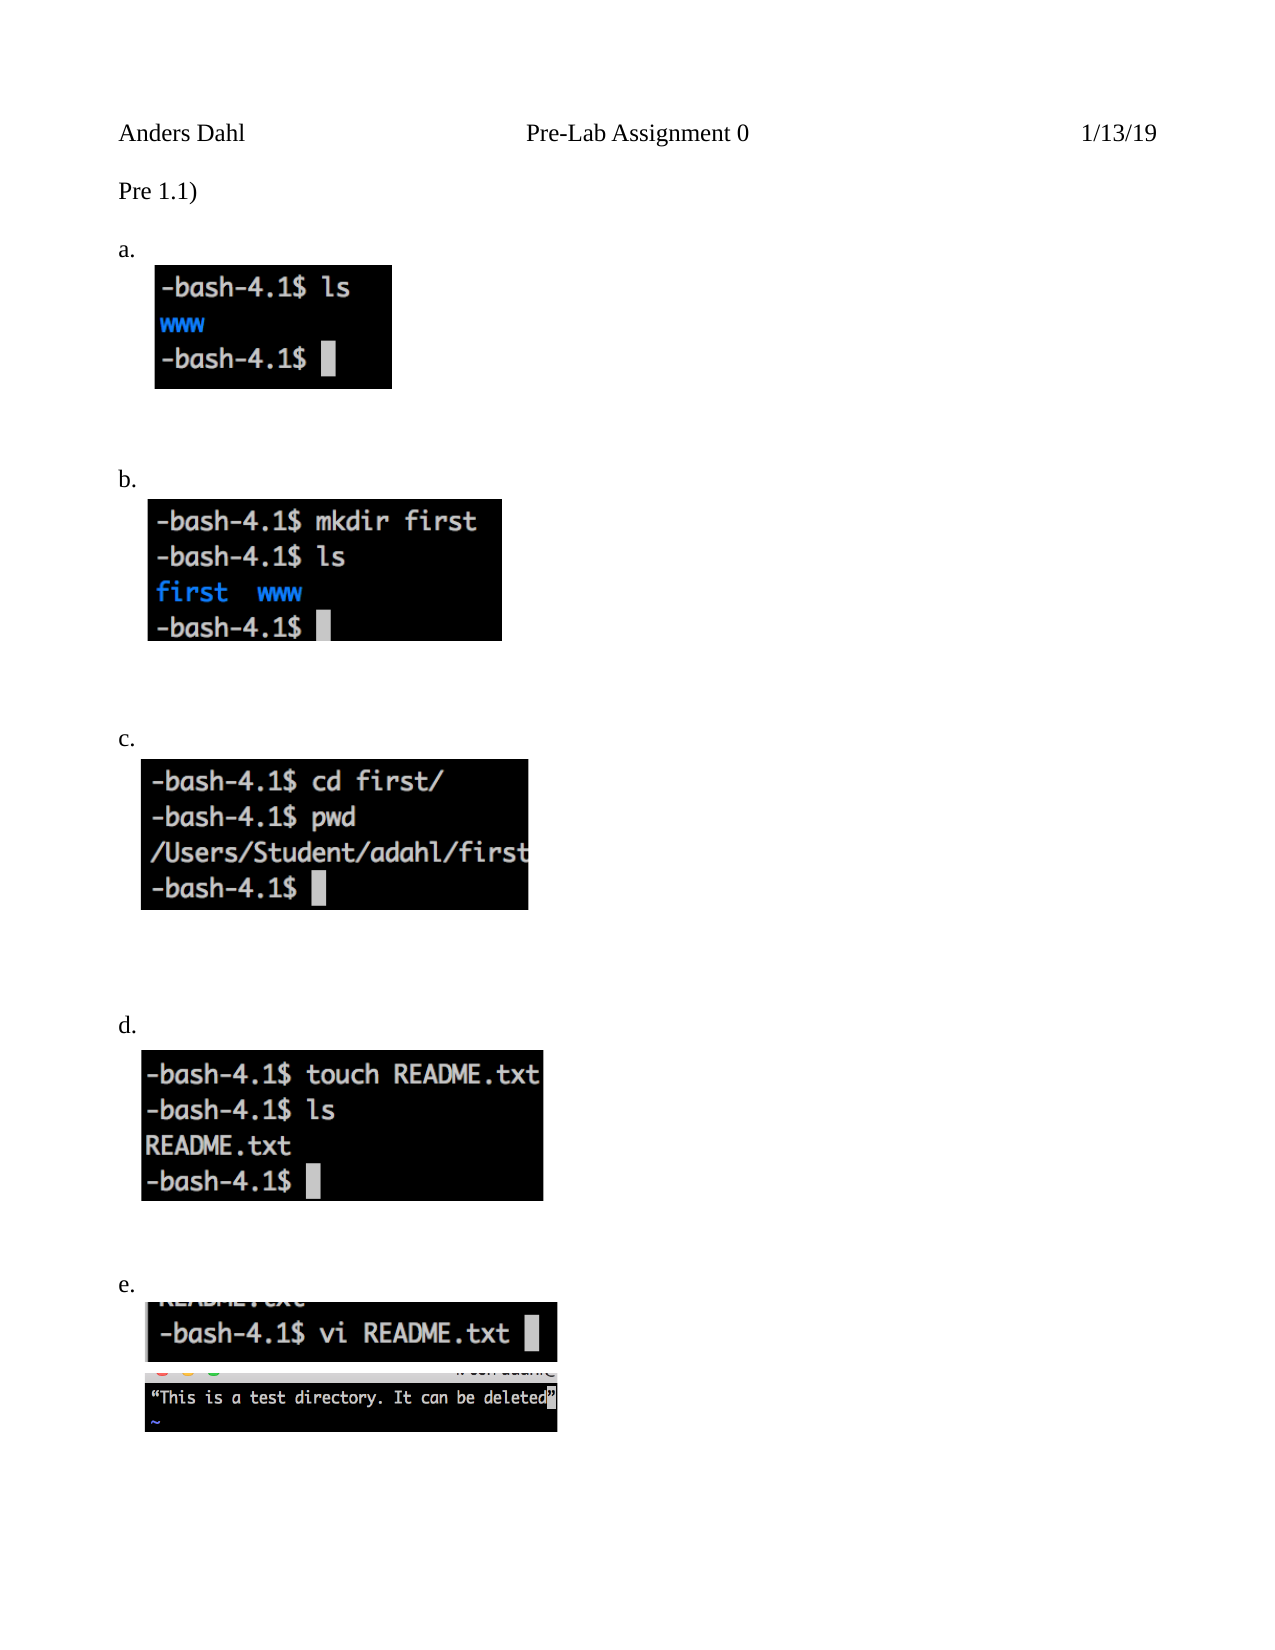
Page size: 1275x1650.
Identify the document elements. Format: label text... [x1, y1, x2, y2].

text d. [118, 1010, 1157, 1039]
text e. [118, 1269, 1157, 1298]
picture [147, 499, 502, 641]
picture [154, 265, 392, 389]
picture [140, 759, 529, 910]
text b. [118, 464, 1157, 493]
text a. [118, 234, 1157, 263]
text c. [118, 723, 1157, 751]
text Pre 1.1) [118, 176, 1157, 205]
picture [141, 1050, 544, 1201]
picture [144, 1373, 558, 1432]
picture [144, 1302, 558, 1362]
